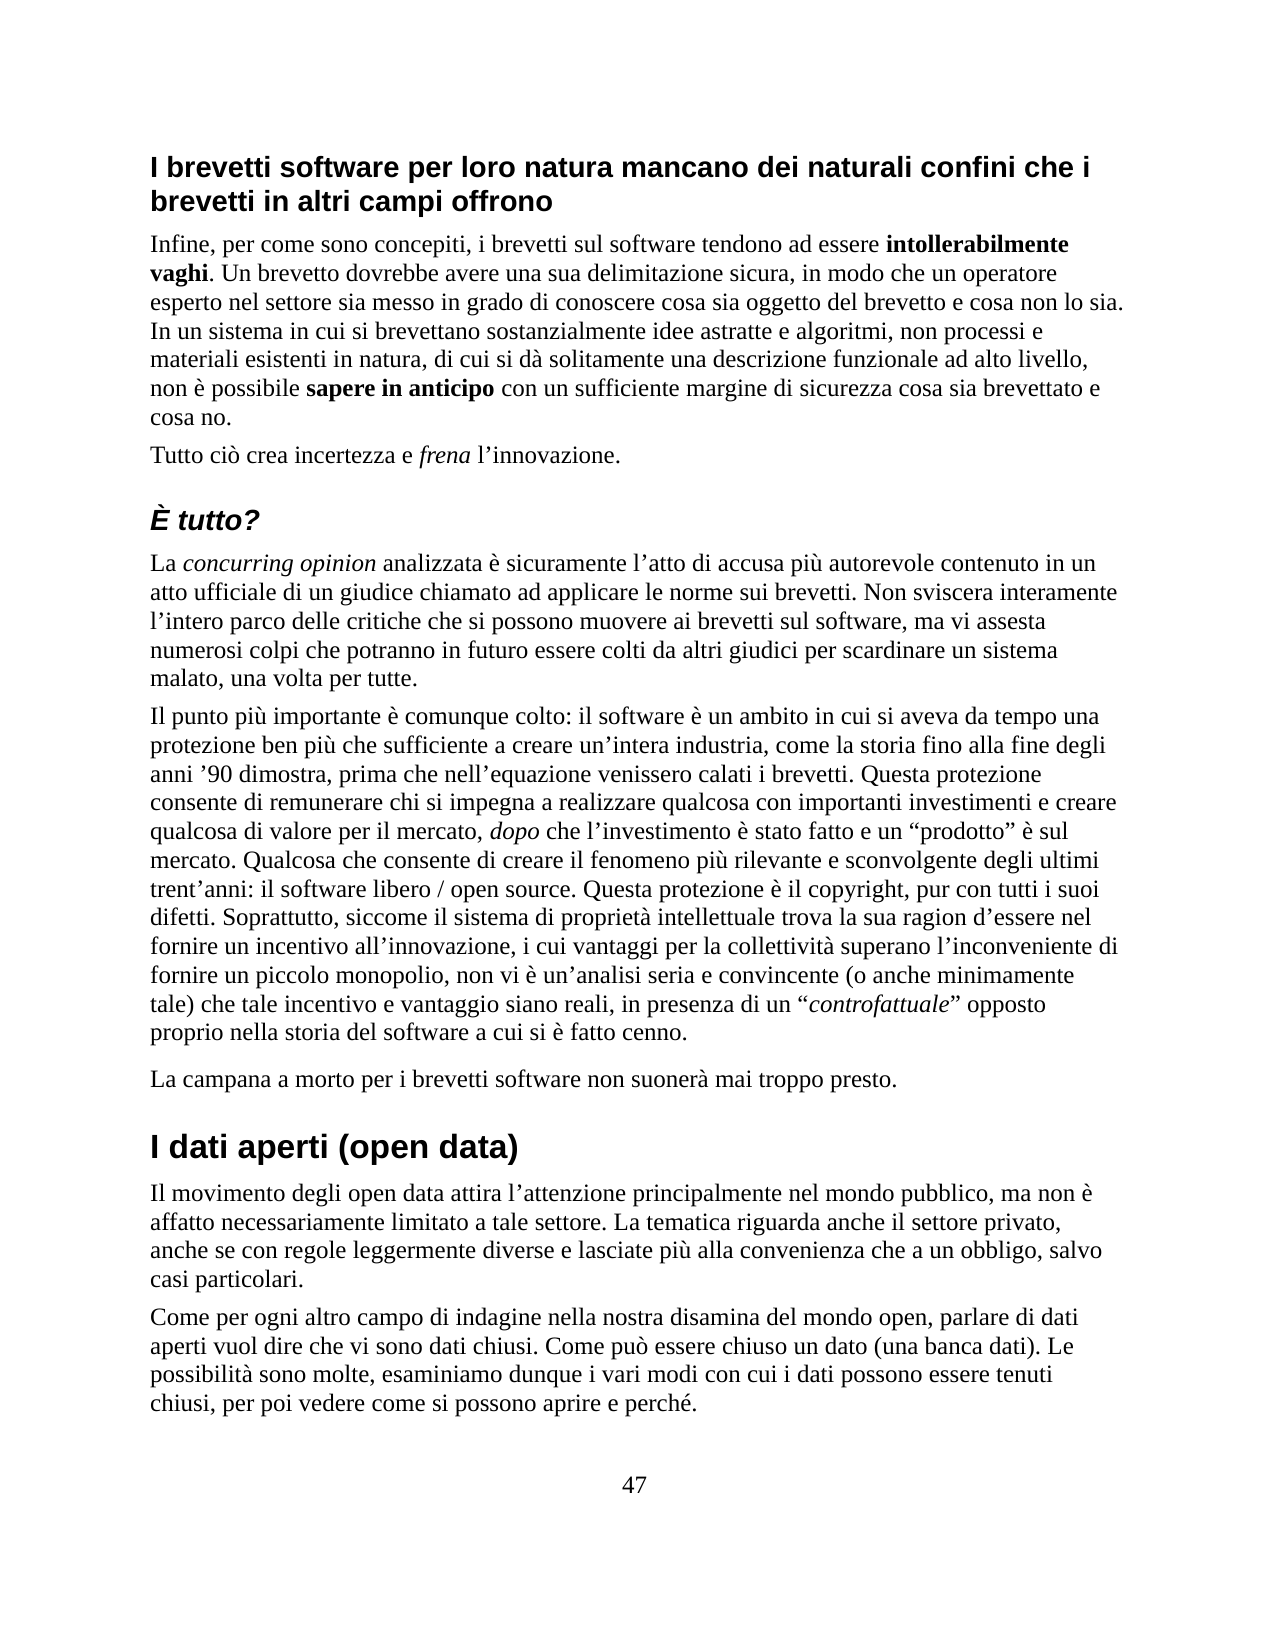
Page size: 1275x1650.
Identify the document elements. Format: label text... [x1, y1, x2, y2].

text Tutto ciò crea incertezza e frena l’innovazione. [150, 440, 1125, 468]
subtitle È tutto? [150, 502, 1125, 536]
subtitle I brevetti software per loro natura mancano dei naturali confini che i brevetti in altri campi offrono [150, 150, 1125, 217]
text La campana a morto per i brevetti software non suonerà mai troppo presto. [150, 1064, 1125, 1093]
text Il punto più importante è comunque colto: il software è un ambito in cui si aveva da tempo una protezione ben più che sufficiente a creare un’intera industria, come la storia fino alla fine degli anni ’90 dimostra, prima che nell’equazione venissero calati i brevetti. Questa protezione consente di remunerare chi si impegna a realizzare qualcosa con importanti investimenti e creare qualcosa di valore per il mercato, dopo che l’investimento è stato fatto e un “prodotto” è sul mercato. Qualcosa che consente di creare il fenomeno più rilevante e sconvolgente degli ultimi trent’anni: il software libero / open source. Questa protezione è il copyright, pur con tutti i suoi difetti. Soprattutto, siccome il sistema di proprietà intellettuale trova la sua ragion d’essere nel fornire un incentivo all’innovazione, i cui vantaggi per la collettività superano l’inconveniente di fornire un piccolo monopolio, non vi è un’analisi seria e convincente (o anche minimamente tale) che tale incentivo e vantaggio siano reali, in presenza di un “controfattuale” opposto proprio nella storia del software a cui si è fatto cenno. [150, 701, 1125, 1046]
text Il movimento degli open data attira l’attenzione principalmente nel mondo pubblico, ma non è affatto necessariamente limitato a tale settore. La tematica riguarda anche il settore privato, anche se con regole leggermente diverse e lasciate più alla convenienza che a un obbligo, salvo casi particolari. [150, 1178, 1125, 1293]
text Come per ogni altro campo di indagine nella nostra disamina del mondo open, parlare di dati aperti vuol dire che vi sono dati chiusi. Come può essere chiuso un dato (una banca dati). Le possibilità sono molte, esaminiamo dunque i vari modi con cui i dati possono essere tenuti chiusi, per poi vedere come si possono aprire e perché. [150, 1302, 1125, 1417]
text La concurring opinion analizzata è sicuramente l’atto di accusa più autorevole contenuto in un atto ufficiale di un giudice chiamato ad applicare le norme sui brevetti. Non sviscera interamente l’intero parco delle critiche che si possono muovere ai brevetti sul software, ma vi assesta numerosi colpi che potranno in futuro essere colti da altri giudici per scardinare un sistema malato, una volta per tutte. [150, 548, 1125, 692]
subtitle I dati aperti (open data) [150, 1127, 1125, 1166]
text Infine, per come sono concepiti, i brevetti sul software tendono ad essere intollerabilmente vaghi. Un brevetto dovrebbe avere una sua delimitazione sicura, in modo che un operatore esperto nel settore sia messo in grado di conoscere cosa sia oggetto del brevetto e cosa non lo sia. In un sistema in cui si brevettano sostanzialmente idee astratte e algoritmi, non processi e materiali esistenti in natura, di cui si dà solitamente una descrizione funzionale ad alto livello, non è possibile sapere in anticipo con un sufficiente margine di sicurezza cosa sia brevettato e cosa no. [150, 229, 1125, 431]
